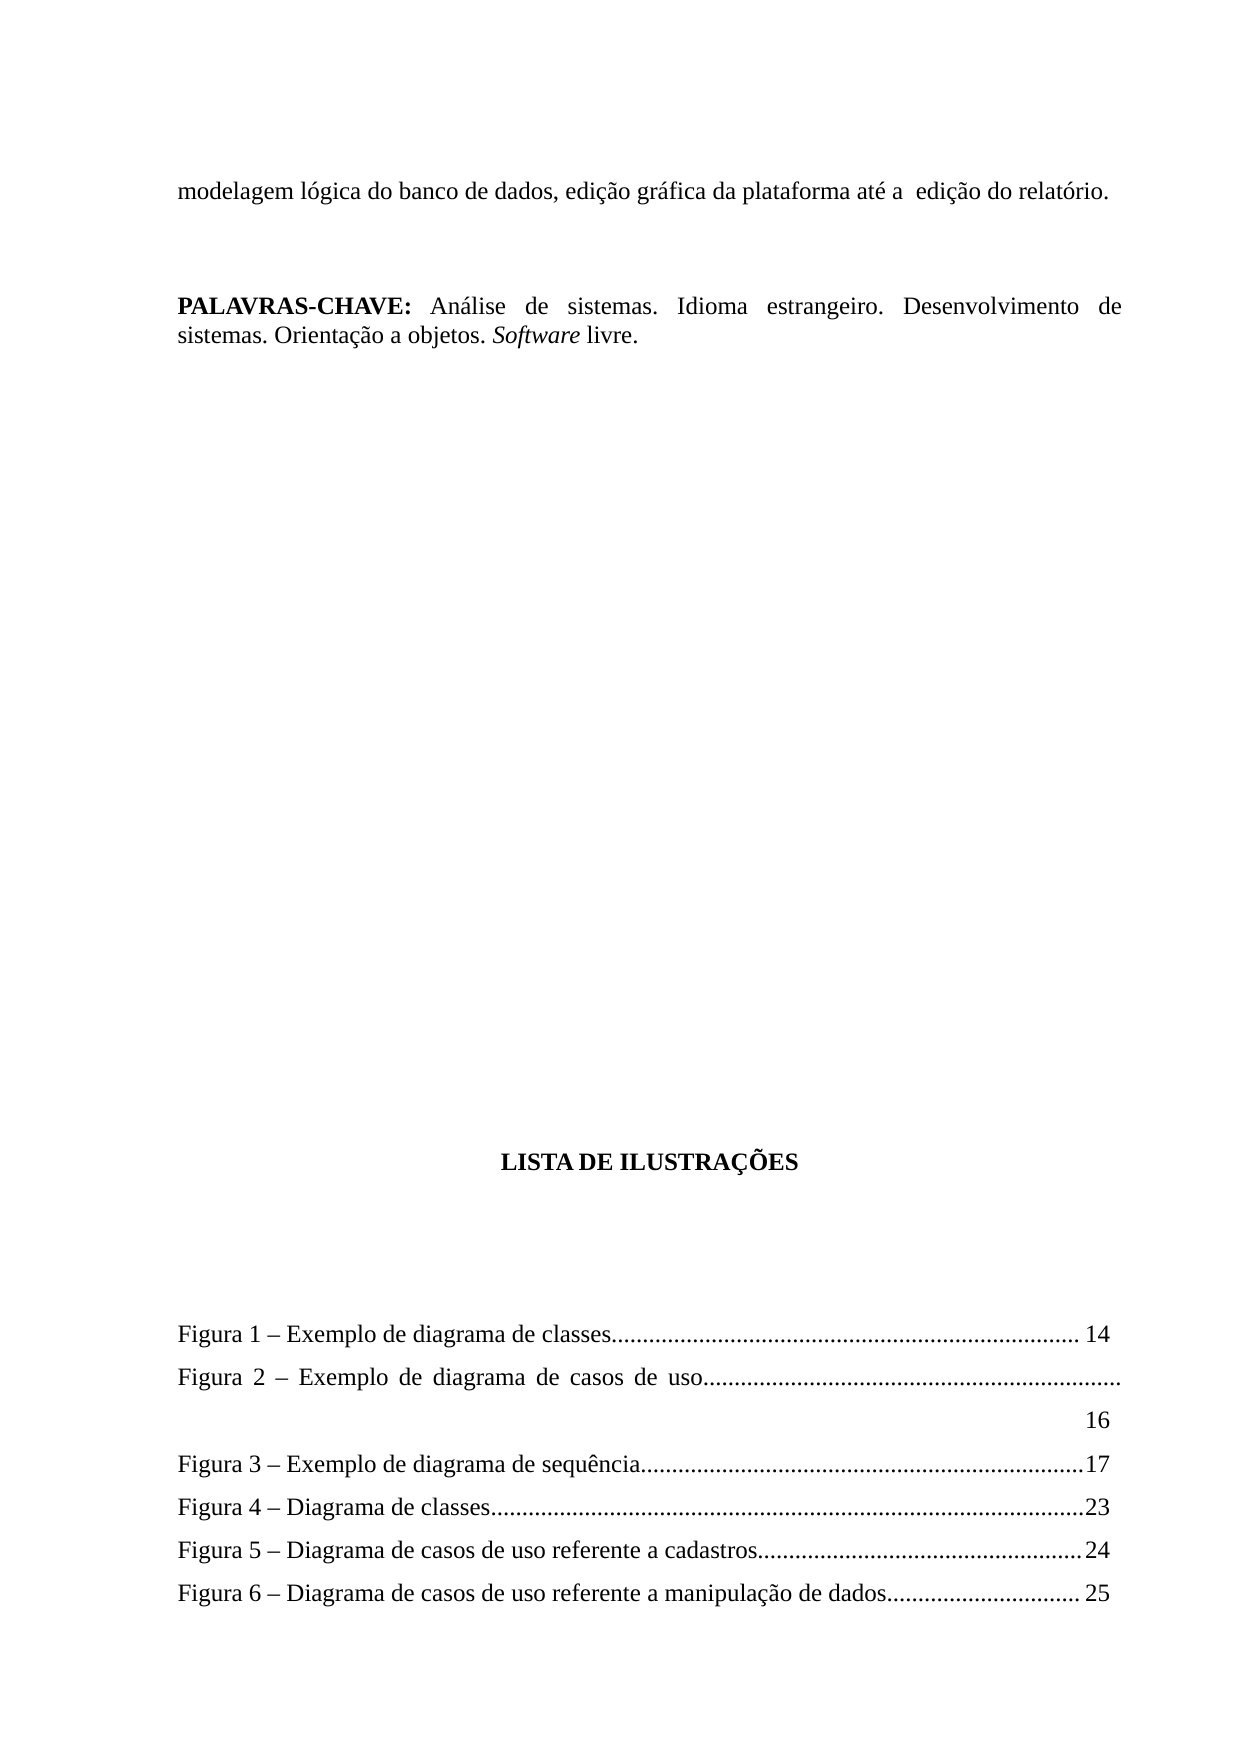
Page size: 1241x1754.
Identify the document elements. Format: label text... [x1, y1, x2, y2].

text Figura 6 – Diagrama de casos de uso referente a manipulação de dados............................... 25 [177, 1578, 1122, 1607]
text LISTA DE ILUSTRAÇÕES [177, 1147, 1122, 1176]
text PALAVRAS-CHAVE: Análise de sistemas. Idioma estrangeiro. Desenvolvimento de sistemas. Orientação a objetos. Software livre. [177, 291, 1122, 349]
text Figura 2 – Exemplo de diagrama de casos de uso................................................................... 16 [177, 1362, 1122, 1434]
text modelagem lógica do banco de dados, edição gráfica da plataforma até a edição do relatório. [177, 176, 1122, 205]
text Figura 4 – Diagrama de classes............................................................................................... 23 [177, 1492, 1122, 1521]
text Figura 5 – Diagrama de casos de uso referente a cadastros.................................................... 24 [177, 1535, 1122, 1564]
text Figura 1 – Exemplo de diagrama de classes........................................................................... 14 [177, 1319, 1122, 1348]
text Figura 3 – Exemplo de diagrama de sequência....................................................................... 17 [177, 1449, 1122, 1477]
